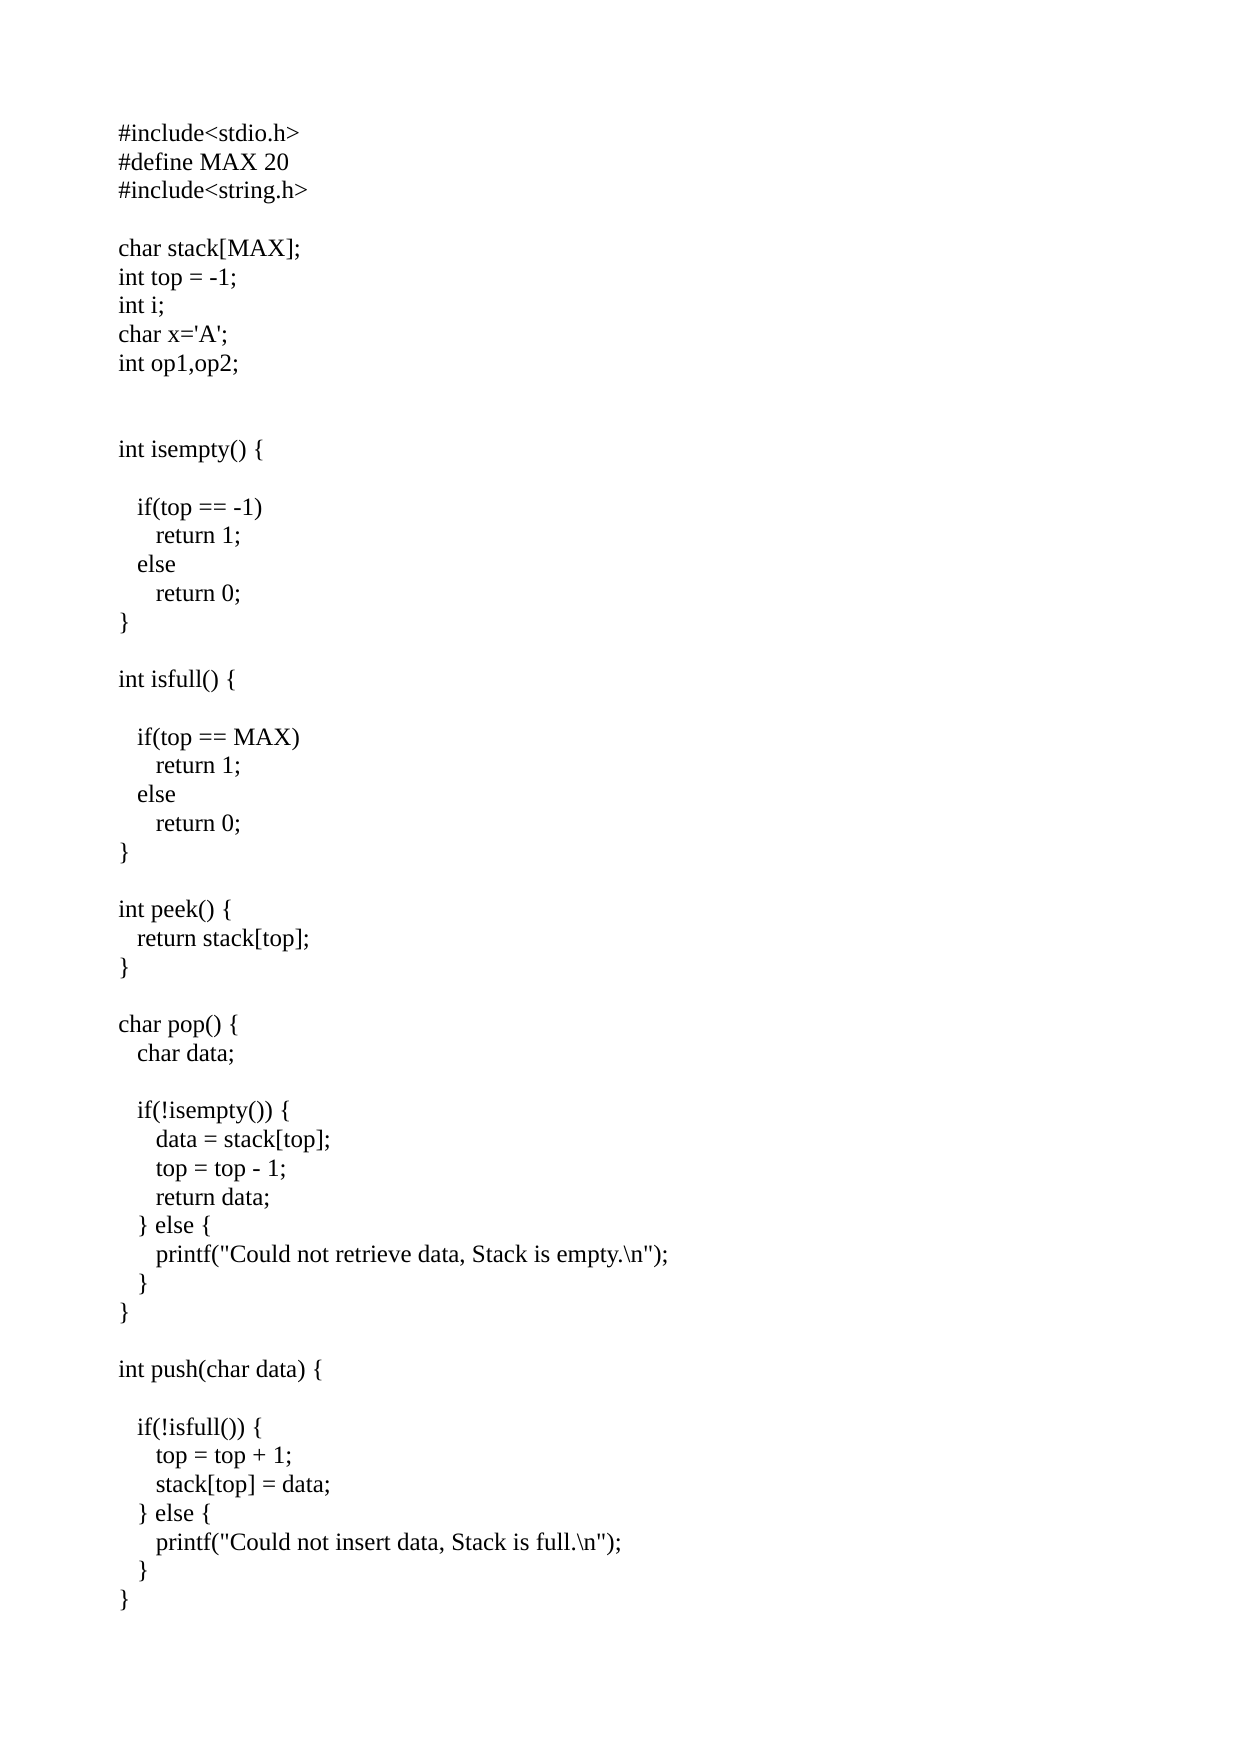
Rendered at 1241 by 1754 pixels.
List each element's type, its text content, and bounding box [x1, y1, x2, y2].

text return 0; [118, 808, 1122, 837]
text else [118, 779, 1122, 808]
text } else { [118, 1498, 1122, 1527]
text } [118, 1297, 1122, 1326]
text stack[top] = data; [118, 1469, 1122, 1498]
text return 1; [118, 751, 1122, 779]
text return data; [118, 1182, 1122, 1211]
text #include<string.h> [118, 176, 1122, 204]
text if(top == -1) [118, 492, 1122, 521]
text return stack[top]; [118, 923, 1122, 952]
text printf("Could not insert data, Stack is full.\n"); [118, 1527, 1122, 1556]
text int isfull() { [118, 664, 1122, 693]
text } [118, 952, 1122, 981]
text #define MAX 20 [118, 147, 1122, 176]
text int peek() { [118, 894, 1122, 923]
text } [118, 1584, 1122, 1613]
text return 1; [118, 521, 1122, 549]
text } [118, 607, 1122, 636]
text top = top - 1; [118, 1153, 1122, 1182]
text char stack[MAX]; [118, 233, 1122, 262]
text } else { [118, 1211, 1122, 1239]
text int push(char data) { [118, 1354, 1122, 1383]
text if(!isempty()) { [118, 1096, 1122, 1124]
text } [118, 1268, 1122, 1297]
text data = stack[top]; [118, 1124, 1122, 1153]
text if(top == MAX) [118, 722, 1122, 751]
text char x='A'; [118, 319, 1122, 348]
text int i; [118, 291, 1122, 319]
text } [118, 837, 1122, 866]
text else [118, 549, 1122, 578]
text } [118, 1556, 1122, 1584]
text return 0; [118, 578, 1122, 607]
text printf("Could not retrieve data, Stack is empty.\n"); [118, 1239, 1122, 1268]
text char pop() { [118, 1009, 1122, 1038]
text char data; [118, 1038, 1122, 1067]
text int top = -1; [118, 262, 1122, 291]
text int isempty() { [118, 434, 1122, 463]
text if(!isfull()) { [118, 1412, 1122, 1441]
text top = top + 1; [118, 1441, 1122, 1469]
text #include<stdio.h> [118, 118, 1122, 147]
text int op1,op2; [118, 348, 1122, 377]
